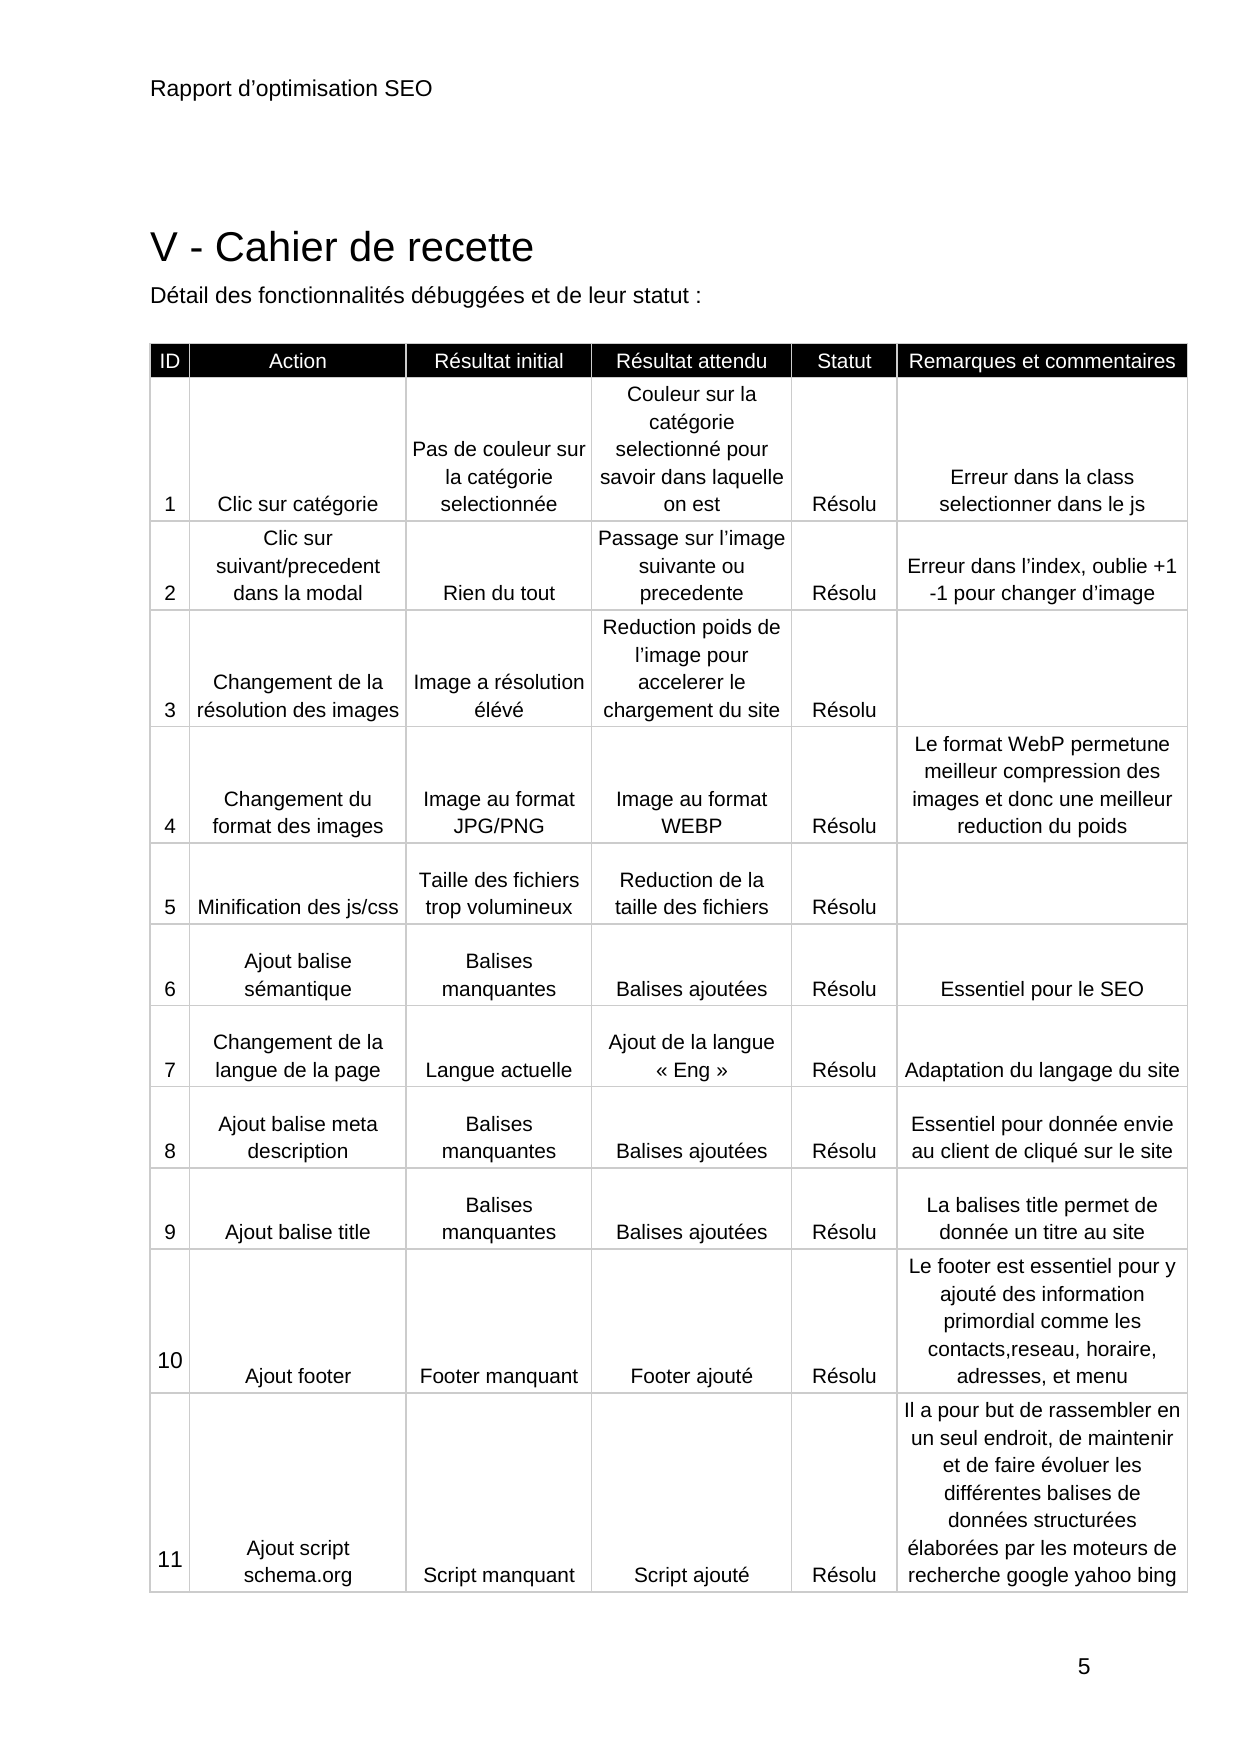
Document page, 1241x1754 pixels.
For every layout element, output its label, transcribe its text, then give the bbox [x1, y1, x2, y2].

table_cell Ajout de la langue « Eng » [592, 1006, 791, 1086]
table_cell Résolu [792, 522, 896, 609]
table_cell Clic sur suivant/precedent dans la modal [190, 522, 405, 609]
table_cell 10 [151, 1250, 189, 1392]
table_cell Balises manquantes [407, 925, 591, 1004]
table_header Résultat attendu [592, 344, 791, 377]
table_cell Balises ajoutées [592, 1169, 791, 1248]
table_header Résultat initial [407, 344, 591, 377]
table_cell Footer manquant [407, 1250, 591, 1392]
table_cell Résolu [792, 1169, 896, 1248]
table_cell Script manquant [407, 1394, 591, 1591]
table_cell 6 [151, 925, 189, 1004]
table_cell Ajout balise sémantique [190, 925, 405, 1004]
table_cell La balises title permet de donnée un titre au site [898, 1169, 1187, 1248]
table_cell Essentiel pour le SEO [898, 925, 1187, 1004]
table_cell [898, 844, 1187, 923]
table_cell Balises ajoutées [592, 1087, 791, 1167]
table_cell Balises ajoutées [592, 925, 791, 1004]
table_cell Adaptation du langage du site [898, 1006, 1187, 1086]
table_cell Reduction de la taille des fichiers [592, 844, 791, 923]
table_header Statut [792, 344, 896, 377]
table_cell Résolu [792, 1006, 896, 1086]
table_cell Résolu [792, 1250, 896, 1392]
table_cell 1 [151, 378, 189, 520]
table_cell Résolu [792, 1394, 896, 1591]
table_cell Changement du format des images [190, 727, 405, 842]
table_cell 2 [151, 522, 189, 609]
table_cell 4 [151, 727, 189, 842]
table_cell Résolu [792, 611, 896, 726]
table_header ID [151, 344, 189, 377]
table_cell Erreur dans l’index, oublie +1 -1 pour changer d’image [898, 522, 1187, 609]
table_cell Image au format WEBP [592, 727, 791, 842]
table_cell Balises manquantes [407, 1087, 591, 1167]
table_cell Ajout footer [190, 1250, 405, 1392]
table_cell Minification des js/css [190, 844, 405, 923]
table_cell Ajout script schema.org [190, 1394, 405, 1591]
table_cell Changement de la résolution des images [190, 611, 405, 726]
table_cell 5 [151, 844, 189, 923]
table_cell [898, 611, 1187, 726]
table_cell Il a pour but de rassembler en un seul endroit, de maintenir et de faire évoluer les différentes balises de données structurées élaborées par les moteurs de recherche google yahoo bing [898, 1394, 1187, 1591]
table_cell Couleur sur la catégorie selectionné pour savoir dans laquelle on est [592, 378, 791, 520]
table_cell Pas de couleur sur la catégorie selectionnée [407, 378, 591, 520]
table_cell Le format WebP permetune meilleur compression des images et donc une meilleur reduction du poids [898, 727, 1187, 842]
table_cell Essentiel pour donnée envie au client de cliqué sur le site [898, 1087, 1187, 1167]
text Détail des fonctionnalités débuggées et de leur statut : [150, 282, 1090, 309]
table_cell 3 [151, 611, 189, 726]
table_cell Ajout balise meta description [190, 1087, 405, 1167]
subtitle V - Cahier de recette [150, 222, 1090, 270]
table_cell 11 [151, 1394, 189, 1591]
table_cell 9 [151, 1169, 189, 1248]
table_cell Balises manquantes [407, 1169, 591, 1248]
table_cell 8 [151, 1087, 189, 1167]
table_cell Clic sur catégorie [190, 378, 405, 520]
table_header Remarques et commentaires [898, 344, 1187, 377]
table_cell Résolu [792, 727, 896, 842]
table_cell Reduction poids de l’image pour accelerer le chargement du site [592, 611, 791, 726]
table_cell Résolu [792, 925, 896, 1004]
table_cell Image au format JPG/PNG [407, 727, 591, 842]
table_cell Script ajouté [592, 1394, 791, 1591]
table_cell Footer ajouté [592, 1250, 791, 1392]
table_cell Taille des fichiers trop volumineux [407, 844, 591, 923]
table_cell Résolu [792, 378, 896, 520]
table_cell Image a résolution élévé [407, 611, 591, 726]
table_header Action [190, 344, 405, 377]
table_cell Changement de la langue de la page [190, 1006, 405, 1086]
table_cell Résolu [792, 1087, 896, 1167]
table_cell 7 [151, 1006, 189, 1086]
table_cell Ajout balise title [190, 1169, 405, 1248]
table_cell Résolu [792, 844, 896, 923]
table_cell Le footer est essentiel pour y ajouté des information primordial comme les contacts,reseau, horaire, adresses, et menu [898, 1250, 1187, 1392]
table_cell Passage sur l’image suivante ou precedente [592, 522, 791, 609]
table_cell Erreur dans la class selectionner dans le js [898, 378, 1187, 520]
table_cell Rien du tout [407, 522, 591, 609]
table_cell Langue actuelle [407, 1006, 591, 1086]
